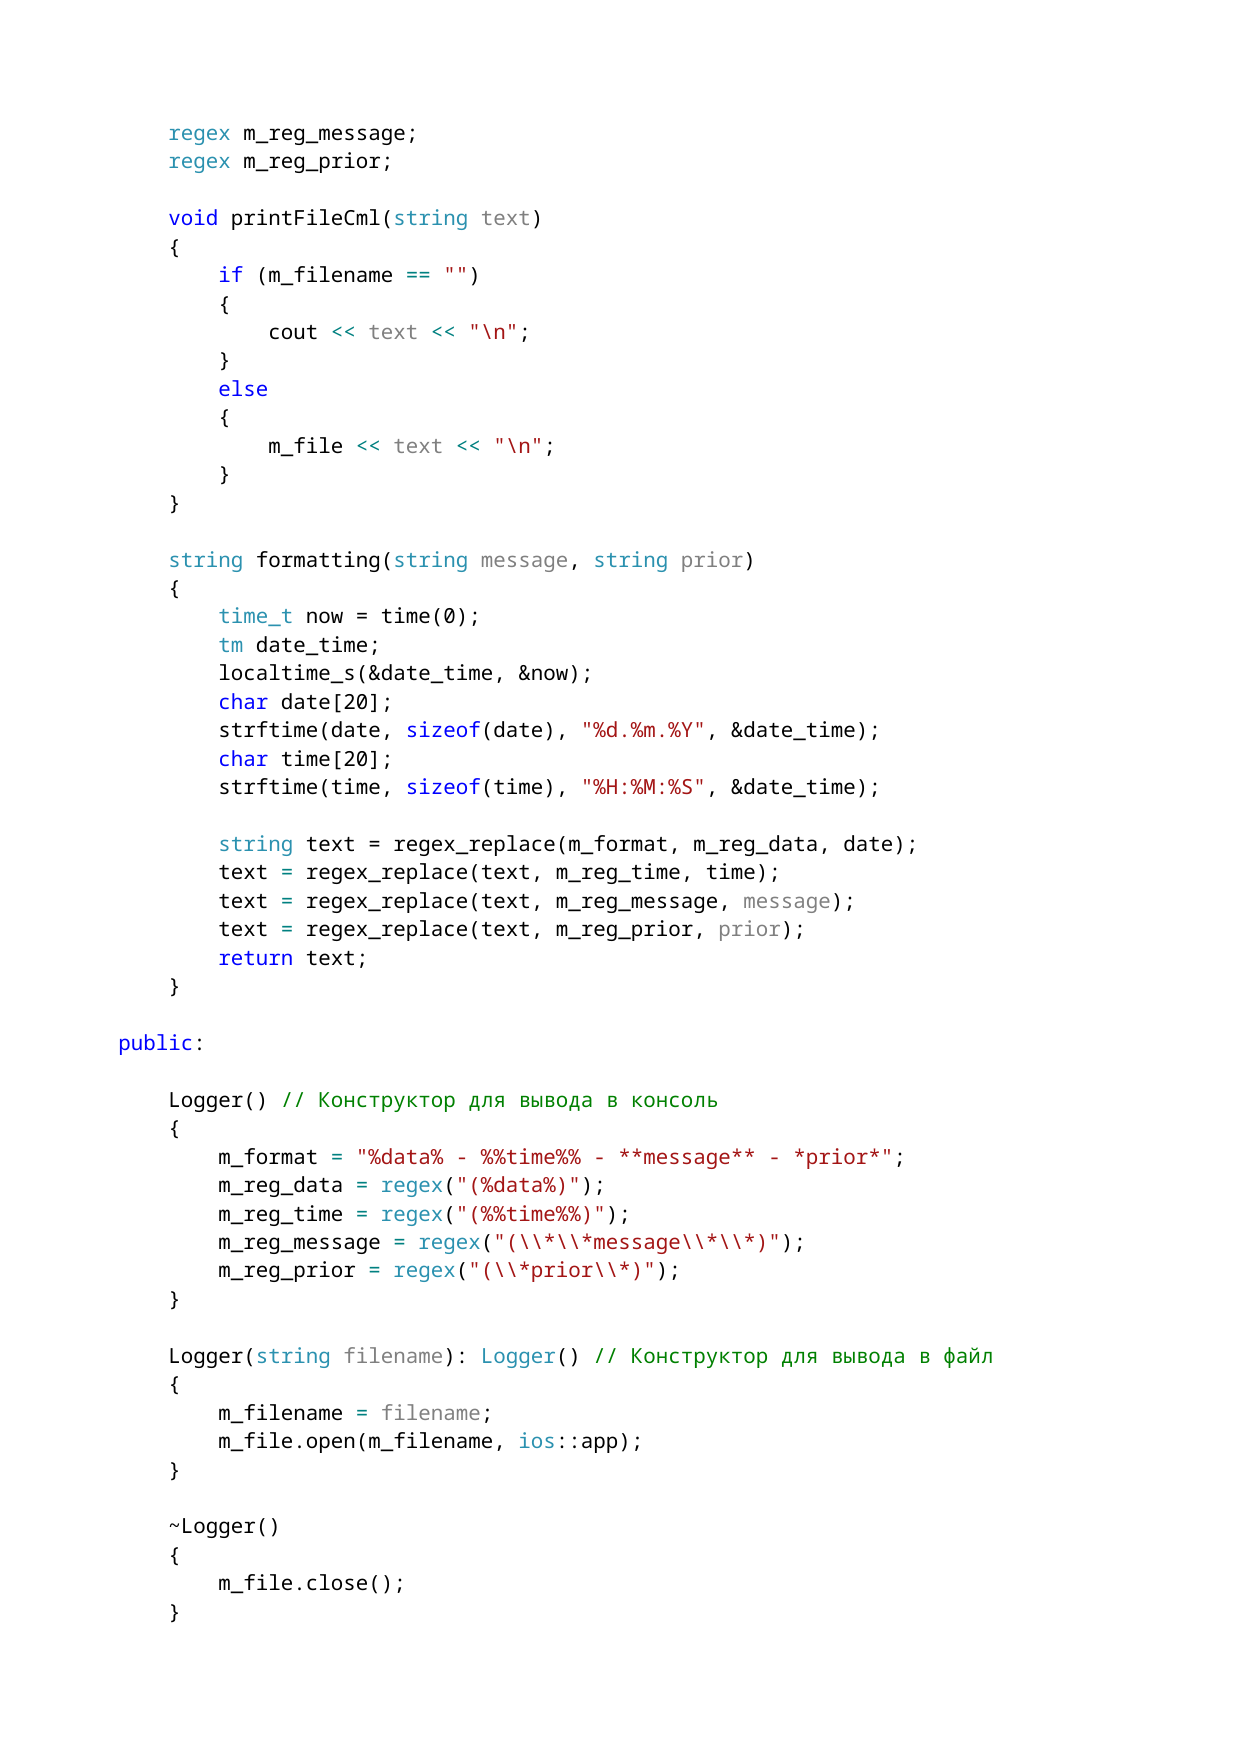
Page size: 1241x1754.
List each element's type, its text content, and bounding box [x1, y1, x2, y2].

text m_reg_time = regex("(%%time%%)"); [118, 1199, 1122, 1227]
text m_filename = filename; [118, 1398, 1122, 1426]
text char time[20]; [118, 744, 1122, 772]
text Logger() // Конструктор для вывода в консоль [118, 1085, 1122, 1113]
text } [118, 1455, 1122, 1483]
text m_file.open(m_filename, ios::app); [118, 1426, 1122, 1455]
text time_t now = time(0); [118, 602, 1122, 630]
text char date[20]; [118, 687, 1122, 715]
text tm date_time; [118, 630, 1122, 658]
text } [118, 971, 1122, 1000]
text if (m_filename == "") [118, 260, 1122, 289]
text return text; [118, 943, 1122, 971]
text ~Logger() [118, 1512, 1122, 1540]
text { [118, 1113, 1122, 1142]
text text = regex_replace(text, m_reg_message, message); [118, 886, 1122, 914]
text m_file.close(); [118, 1568, 1122, 1597]
text { [118, 1369, 1122, 1398]
text m_reg_data = regex("(%data%)"); [118, 1170, 1122, 1199]
text m_file << text << "\n"; [118, 431, 1122, 459]
text text = regex_replace(text, m_reg_time, time); [118, 857, 1122, 886]
text regex m_reg_message; [118, 118, 1122, 147]
text else [118, 374, 1122, 402]
text string text = regex_replace(m_format, m_reg_data, date); [118, 829, 1122, 857]
text text = regex_replace(text, m_reg_prior, prior); [118, 914, 1122, 943]
text } [118, 346, 1122, 374]
text m_reg_message = regex("(\\*\\*message\\*\\*)"); [118, 1227, 1122, 1256]
text } [118, 459, 1122, 488]
text strftime(date, sizeof(date), "%d.%m.%Y", &date_time); [118, 715, 1122, 744]
text strftime(time, sizeof(time), "%H:%M:%S", &date_time); [118, 772, 1122, 801]
text m_reg_prior = regex("(\\*prior\\*)"); [118, 1256, 1122, 1284]
text { [118, 1540, 1122, 1568]
text } [118, 1284, 1122, 1312]
text cout << text << "\n"; [118, 317, 1122, 346]
text string formatting(string message, string prior) [118, 545, 1122, 573]
text localtime_s(&date_time, &now); [118, 658, 1122, 687]
text regex m_reg_prior; [118, 147, 1122, 175]
text public: [118, 1028, 1122, 1057]
text { [118, 573, 1122, 602]
text { [118, 232, 1122, 260]
text { [118, 289, 1122, 317]
text Logger(string filename): Logger() // Конструктор для вывода в файл [118, 1341, 1122, 1369]
text void printFileCml(string text) [118, 203, 1122, 232]
text } [118, 488, 1122, 516]
text { [118, 402, 1122, 431]
text } [118, 1597, 1122, 1625]
text m_format = "%data% - %%time%% - **message** - *prior*"; [118, 1142, 1122, 1170]
